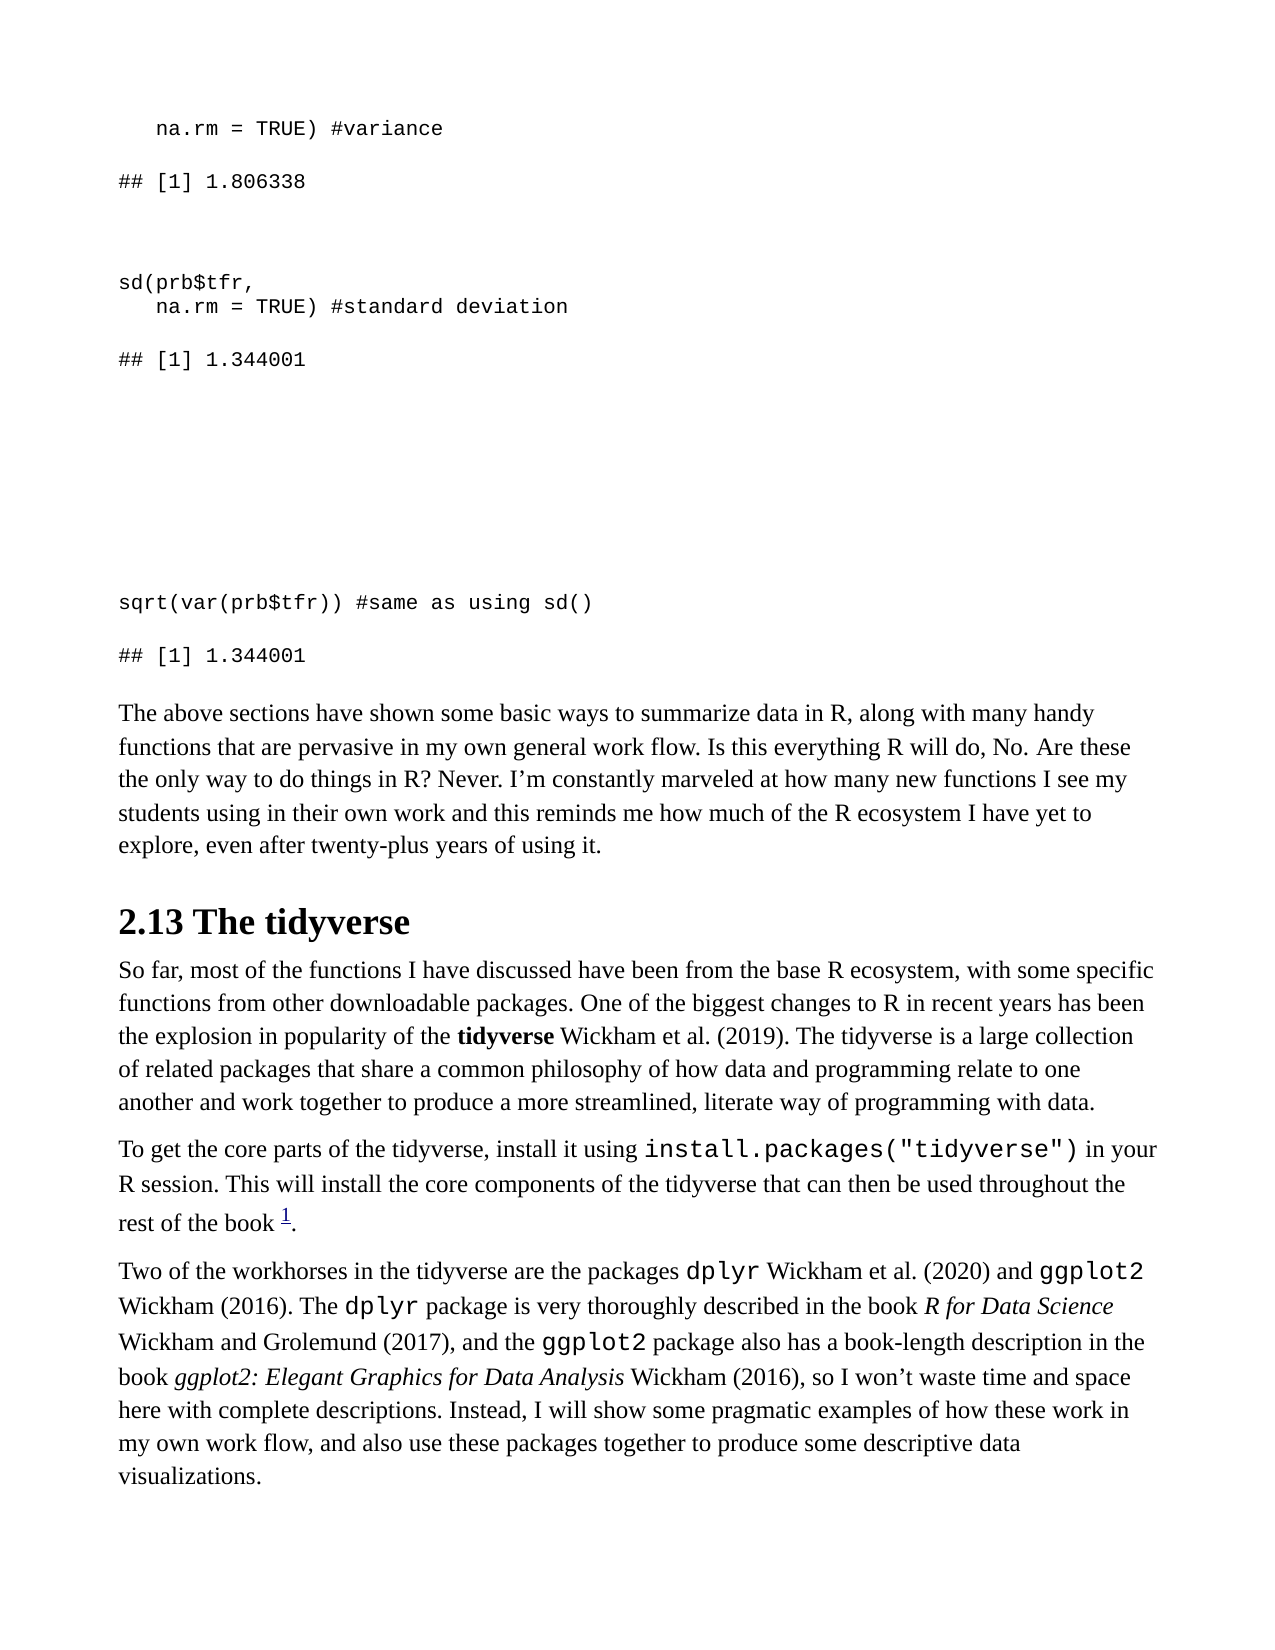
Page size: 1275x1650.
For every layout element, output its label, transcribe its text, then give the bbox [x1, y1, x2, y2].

text na.rm = TRUE) #standard deviation [118, 296, 1157, 319]
text The above sections have shown some basic ways to summarize data in R, along with many handy functions that are pervasive in my own general work flow. Is this everything R will do, No. Are these the only way to do things in R? Never. I’m constantly marveled at how many new functions I see my students using in their own work and this reminds me how much of the R ecosystem I have yet to explore, even after twenty-plus years of using it. [118, 698, 1157, 859]
text To get the core parts of the tidyverse, install it using install.packages("tidyverse") in your R session. This will install the core components of the tidyverse that can then be used throughout the rest of the book 1. [118, 1134, 1157, 1237]
text sqrt(var(prb$tfr)) #same as using sd() [118, 592, 1157, 616]
text ## [1] 1.344001 [118, 645, 1157, 669]
text ## [1] 1.344001 [118, 349, 1157, 372]
text ## [1] 1.806338 [118, 171, 1157, 195]
subtitle 2.13 The tidyverse [118, 899, 1157, 942]
text So far, most of the functions I have discussed have been from the base R ecosystem, with some specific functions from other downloadable packages. One of the biggest changes to R in recent years has been the explosion in popularity of the tidyverse Wickham et al. (2019). The tidyverse is a large collection of related packages that share a common philosophy of how data and programming relate to one another and work together to produce a more streamlined, literate way of programming with data. [118, 955, 1157, 1116]
text na.rm = TRUE) #variance [118, 118, 1157, 142]
text sd(prb$tfr, [118, 272, 1157, 296]
text Two of the workhorses in the tidyverse are the packages dplyr Wickham et al. (2020) and ggplot2 Wickham (2016). The dplyr package is very thoroughly described in the book R for Data Science Wickham and Grolemund (2017), and the ggplot2 package also has a book-length description in the book ggplot2: Elegant Graphics for Data Analysis Wickham (2016), so I won’t waste time and space here with complete descriptions. Instead, I will show some pragmatic examples of how these work in my own work flow, and also use these packages together to produce some descriptive data visualizations. [118, 1256, 1157, 1489]
